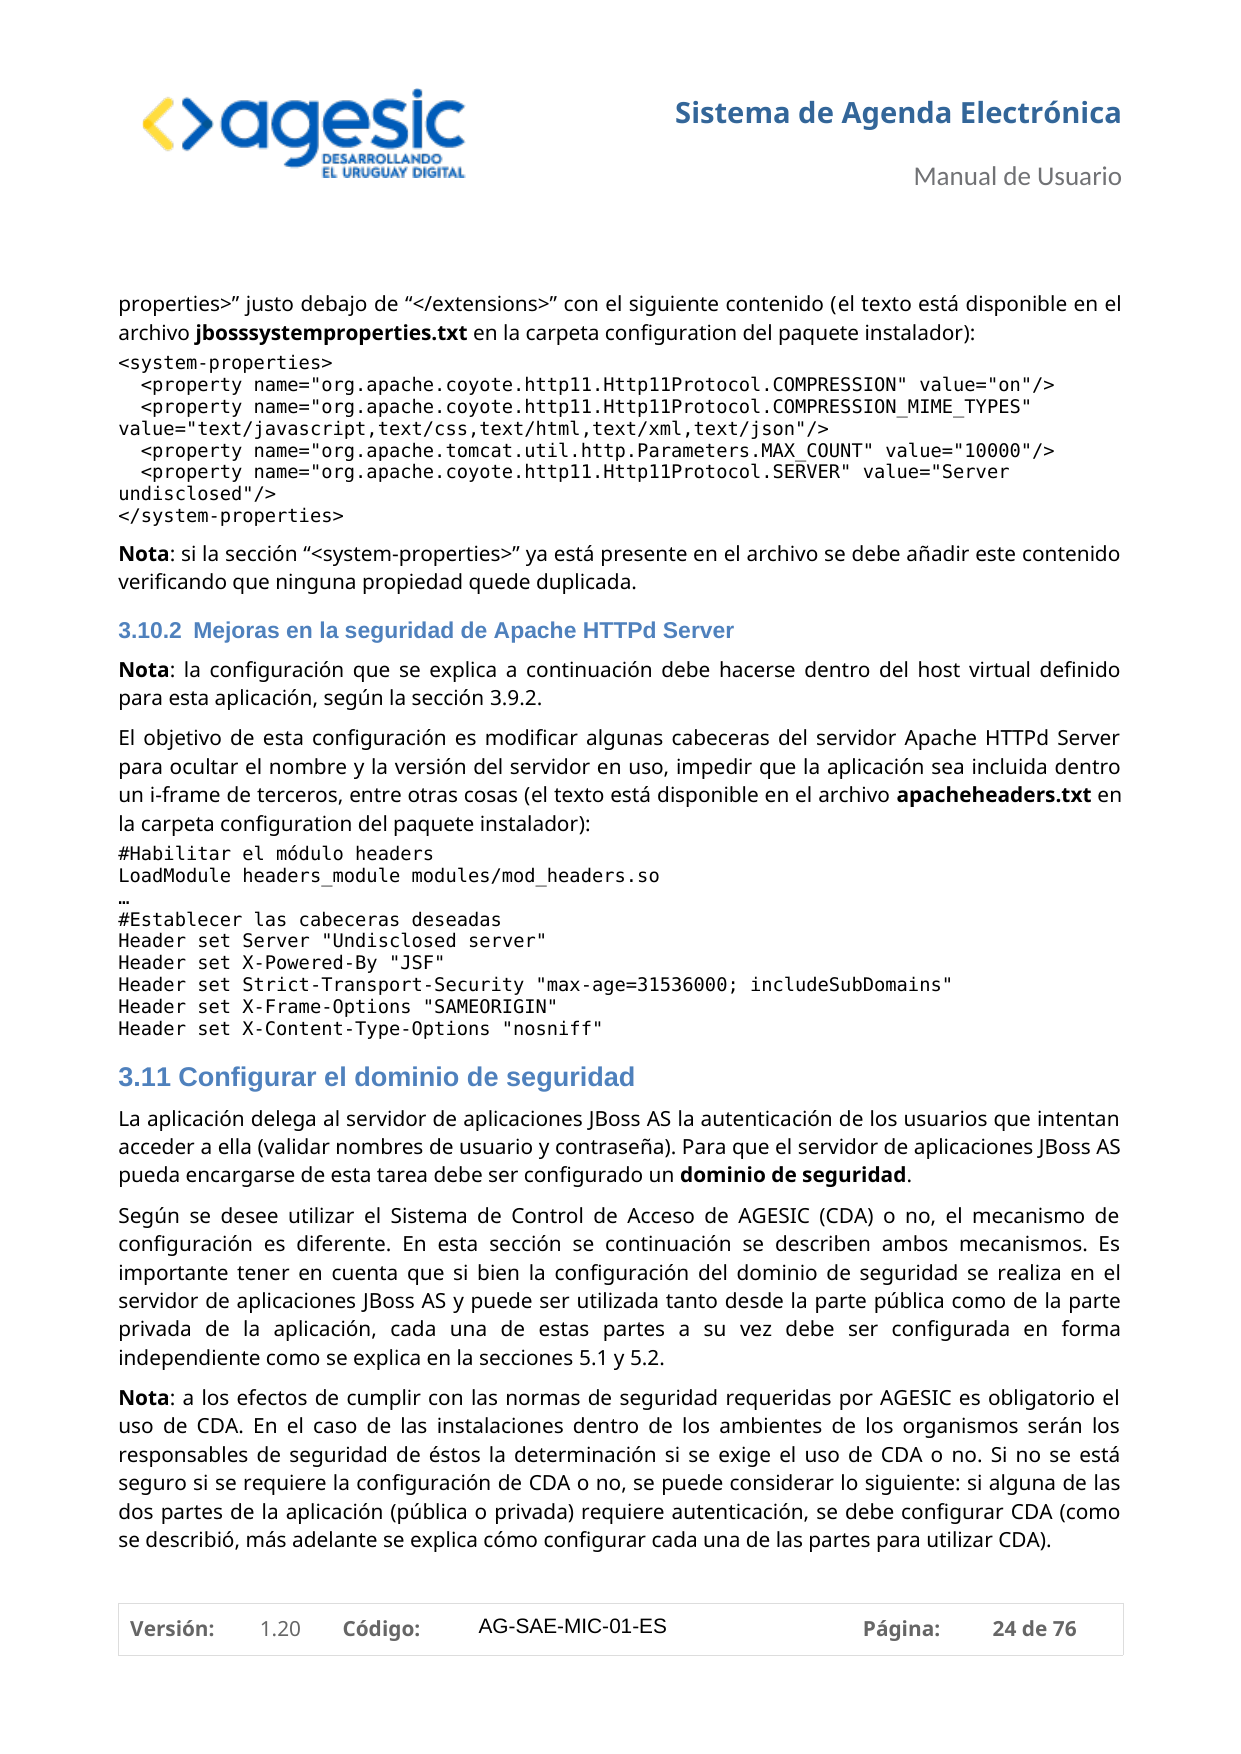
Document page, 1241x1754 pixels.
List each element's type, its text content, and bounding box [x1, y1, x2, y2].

subtitle Configurar el dominio de seguridad [118, 1061, 1122, 1092]
text <property name="org.apache.tomcat.util.http.Parameters.MAX_COUNT" value="10000"/> [118, 439, 1122, 461]
text </system-properties> [118, 505, 1122, 527]
text Nota: si la sección “<system-properties>” ya está presente en el archivo se debe añadir este contenido verificando que ninguna propiedad quede duplicada. [118, 539, 1122, 596]
text #Habilitar el módulo headers [118, 843, 1122, 865]
text properties>” justo debajo de “</extensions>” con el siguiente contenido (el texto está disponible en el archivo jbosssystemproperties.txt en la carpeta configuration del paquete instalador): [118, 289, 1122, 346]
text Nota: la configuración que se explica a continuación debe hacerse dentro del host virtual definido para esta aplicación, según la sección 3.9.2. [118, 655, 1122, 712]
text Header set X-Powered-By "JSF" [118, 952, 1122, 974]
text <system-properties> [118, 352, 1122, 374]
text Header set Server "Undisclosed server" [118, 931, 1122, 952]
text Header set Strict-Transport-Security "max-age=31536000; includeSubDomains" [118, 974, 1122, 996]
text Header set X-Frame-Options "SAMEORIGIN" [118, 996, 1122, 1018]
text Según se desee utilizar el Sistema de Control de Acceso de AGESIC (CDA) o no, el mecanismo de configuración es diferente. En esta sección se continuación se describen ambos mecanismos. Es importante tener en cuenta que si bien la configuración del dominio de seguridad se realiza en el servidor de aplicaciones JBoss AS y puede ser utilizada tanto desde la parte pública como de la parte privada de la aplicación, cada una de estas partes a su vez debe ser configurada en forma independiente como se explica en la secciones 5.1 y 5.2. [118, 1201, 1122, 1371]
text … [118, 887, 1122, 909]
text <property name="org.apache.coyote.http11.Http11Protocol.COMPRESSION_MIME_TYPES" value="text/javascript,text/css,text/html,text/xml,text/json"/> [118, 396, 1122, 439]
text Nota: a los efectos de cumplir con las normas de seguridad requeridas por AGESIC es obligatorio el uso de CDA. En el caso de las instalaciones dentro de los ambientes de los organismos serán los responsables de seguridad de éstos la determinación si se exige el uso de CDA o no. Si no se está seguro si se requiere la configuración de CDA o no, se puede considerar lo siguiente: si alguna de las dos partes de la aplicación (pública o privada) requiere autenticación, se debe configurar CDA (como se describió, más adelante se explica cómo configurar cada una de las partes para utilizar CDA). [118, 1383, 1122, 1554]
text La aplicación delega al servidor de aplicaciones JBoss AS la autenticación de los usuarios que intentan acceder a ella (validar nombres de usuario y contraseña). Para que el servidor de aplicaciones JBoss AS pueda encargarse de esta tarea debe ser configurado un dominio de seguridad. [118, 1104, 1122, 1189]
text #Establecer las cabeceras deseadas [118, 909, 1122, 931]
text LoadModule headers_module modules/mod_headers.so [118, 865, 1122, 887]
text El objetivo de esta configuración es modificar algunas cabeceras del servidor Apache HTTPd Server para ocultar el nombre y la versión del servidor en uso, impedir que la aplicación sea incluida dentro un i-frame de terceros, entre otras cosas (el texto está disponible en el archivo apacheheaders.txt en la carpeta configuration del paquete instalador): [118, 723, 1122, 837]
picture [142, 88, 466, 178]
text <property name="org.apache.coyote.http11.Http11Protocol.SERVER" value="Server undisclosed"/> [118, 461, 1122, 505]
text Header set X-Content-Type-Options "nosniff" [118, 1018, 1122, 1040]
text <property name="org.apache.coyote.http11.Http11Protocol.COMPRESSION" value="on"/> [118, 374, 1122, 396]
subtitle Mejoras en la seguridad de Apache HTTPd Server [118, 617, 1122, 643]
